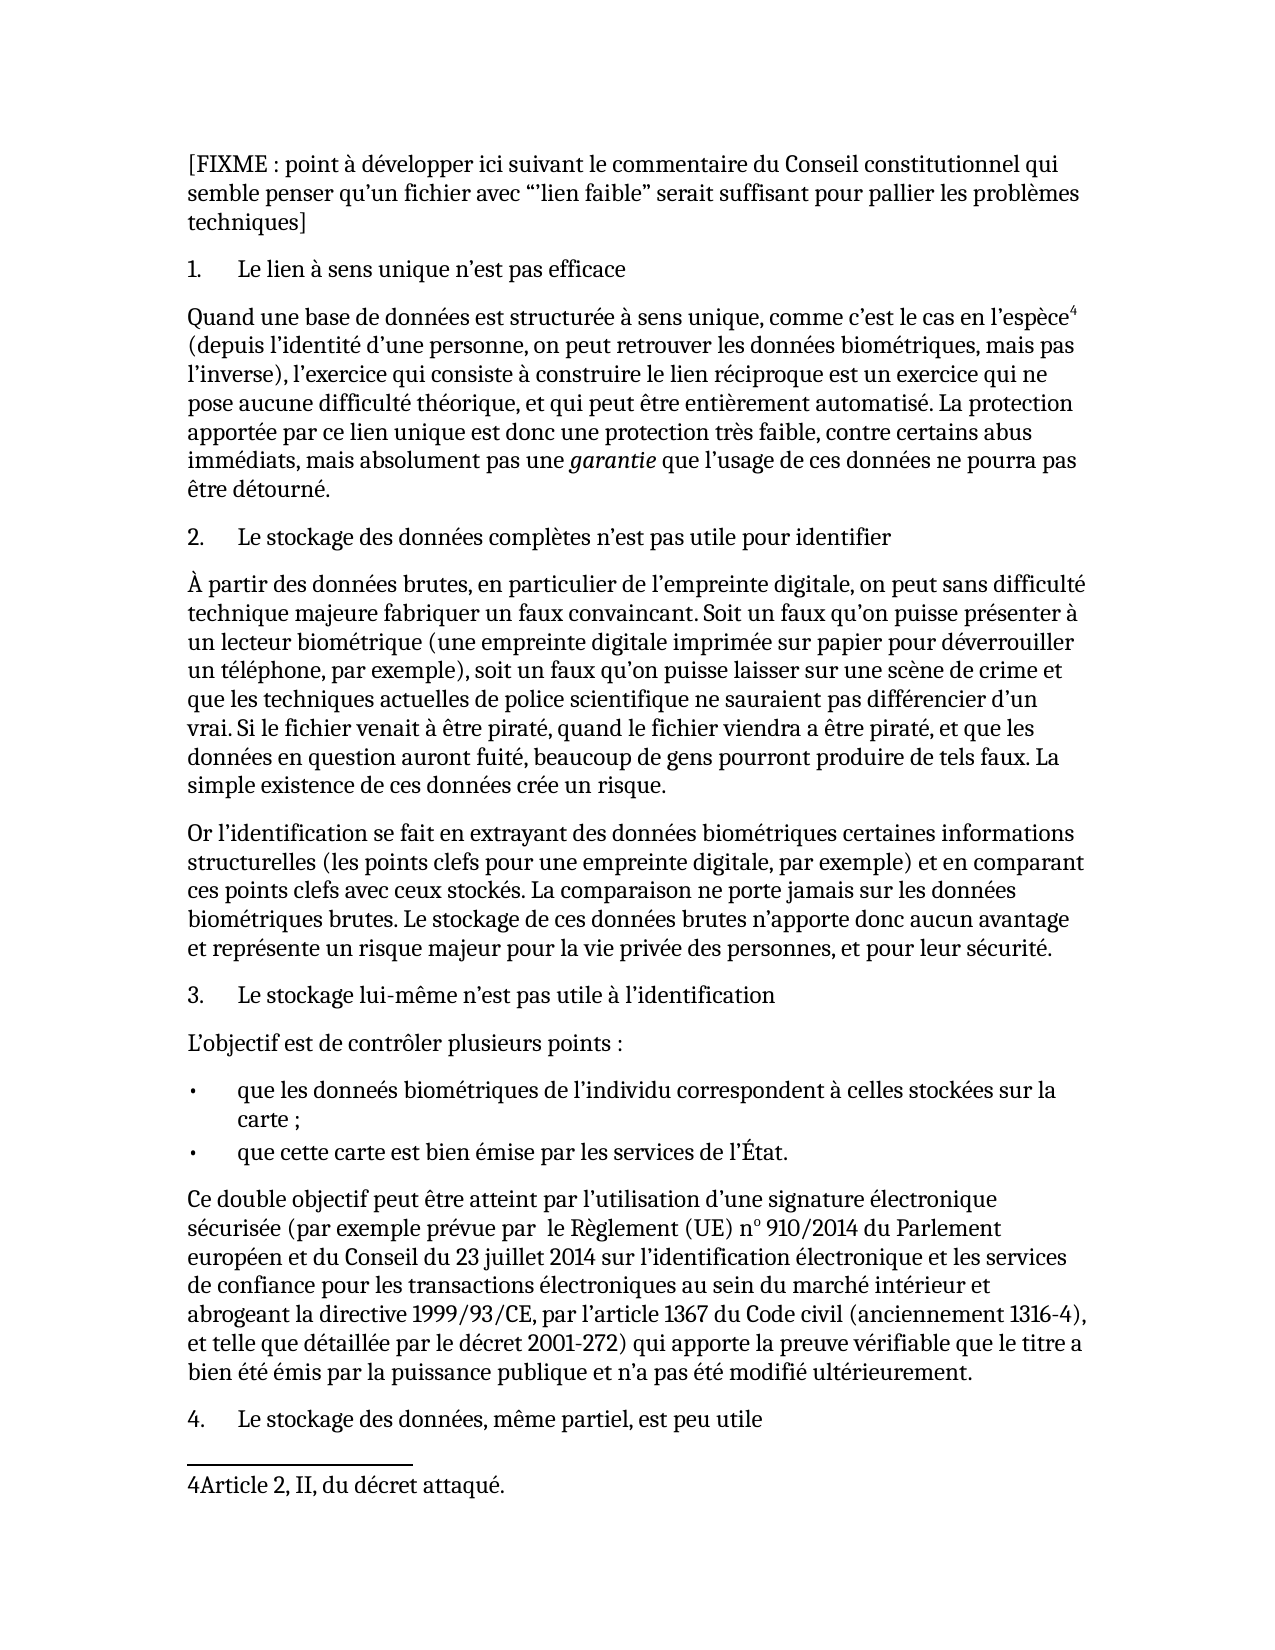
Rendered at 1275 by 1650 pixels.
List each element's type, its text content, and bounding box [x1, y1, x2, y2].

list Le stockage des données complètes n’est pas utile pour identifier [187, 522, 1087, 551]
list Le lien à sens unique n’est pas efficace [187, 255, 1087, 284]
text [FIXME : point à développer ici suivant le commentaire du Conseil constitutionnel qui semble penser qu’un fichier avec “’lien faible” serait suffisant pour pallier les problèmes techniques] [187, 150, 1087, 236]
text Ce double objectif peut être atteint par l’utilisation d’une signature électronique sécurisée (par exemple prévue par le Règlement (UE) no 910/2014 du Parlement européen et du Conseil du 23 juillet 2014 sur l’identification électronique et les services de confiance pour les transactions électroniques au sein du marché intérieur et abrogeant la directive 1999/93/CE, par l’article 1367 du Code civil (anciennement 1316-4), et telle que détaillée par le décret 2001-272) qui apporte la preuve vérifiable que le titre a bien été émis par la puissance publique et n’a pas été modifié ultérieurement. [187, 1185, 1087, 1386]
text Or l’identification se fait en extrayant des données biométriques certaines informations structurelles (les points clefs pour une empreinte digitale, par exemple) et en comparant ces points clefs avec ceux stockés. La comparaison ne porte jamais sur les données biométriques brutes. Le stockage de ces données brutes n’apporte donc aucun avantage et représente un risque majeur pour la vie privée des personnes, et pour leur sécurité. [187, 819, 1087, 962]
text À partir des données brutes, en particulier de l’empreinte digitale, on peut sans difficulté technique majeure fabriquer un faux convaincant. Soit un faux qu’on puisse présenter à un lecteur biométrique (une empreinte digitale imprimée sur papier pour déverrouiller un téléphone, par exemple), soit un faux qu’on puisse laisser sur une scène de crime et que les techniques actuelles de police scientifique ne sauraient pas différencier d’un vrai. Si le fichier venait à être piraté, quand le fichier viendra a être piraté, et que les données en question auront fuité, beaucoup de gens pourront produire de tels faux. La simple existence de ces données crée un risque. [187, 570, 1087, 800]
text L’objectif est de contrôler plusieurs points : [187, 1029, 1087, 1057]
text Quand une base de données est structurée à sens unique, comme c’est le cas en l’espèce (depuis l’identité d’une personne, on peut retrouver les données biométriques, mais pas l’inverse), l’exercice qui consiste à construire le lien réciproque est un exercice qui ne pose aucune difficulté théorique, et qui peut être entièrement automatisé. La protection apportée par ce lien unique est donc une protection très faible, contre certains abus immédiats, mais absolument pas une garantie que l’usage de ces données ne pourra pas être détourné. [187, 302, 1087, 504]
list que les donneés biométriques de l’individu correspondent à celles stockées sur la carte ; [187, 1076, 1087, 1134]
list Le stockage des données, même partiel, est peu utile [187, 1405, 1087, 1434]
list Le stockage lui-même n’est pas utile à l’identification [187, 981, 1087, 1010]
list que cette carte est bien émise par les services de l’État. [187, 1137, 1087, 1166]
text Article 2, II, du décret attaqué. [187, 1471, 1087, 1500]
